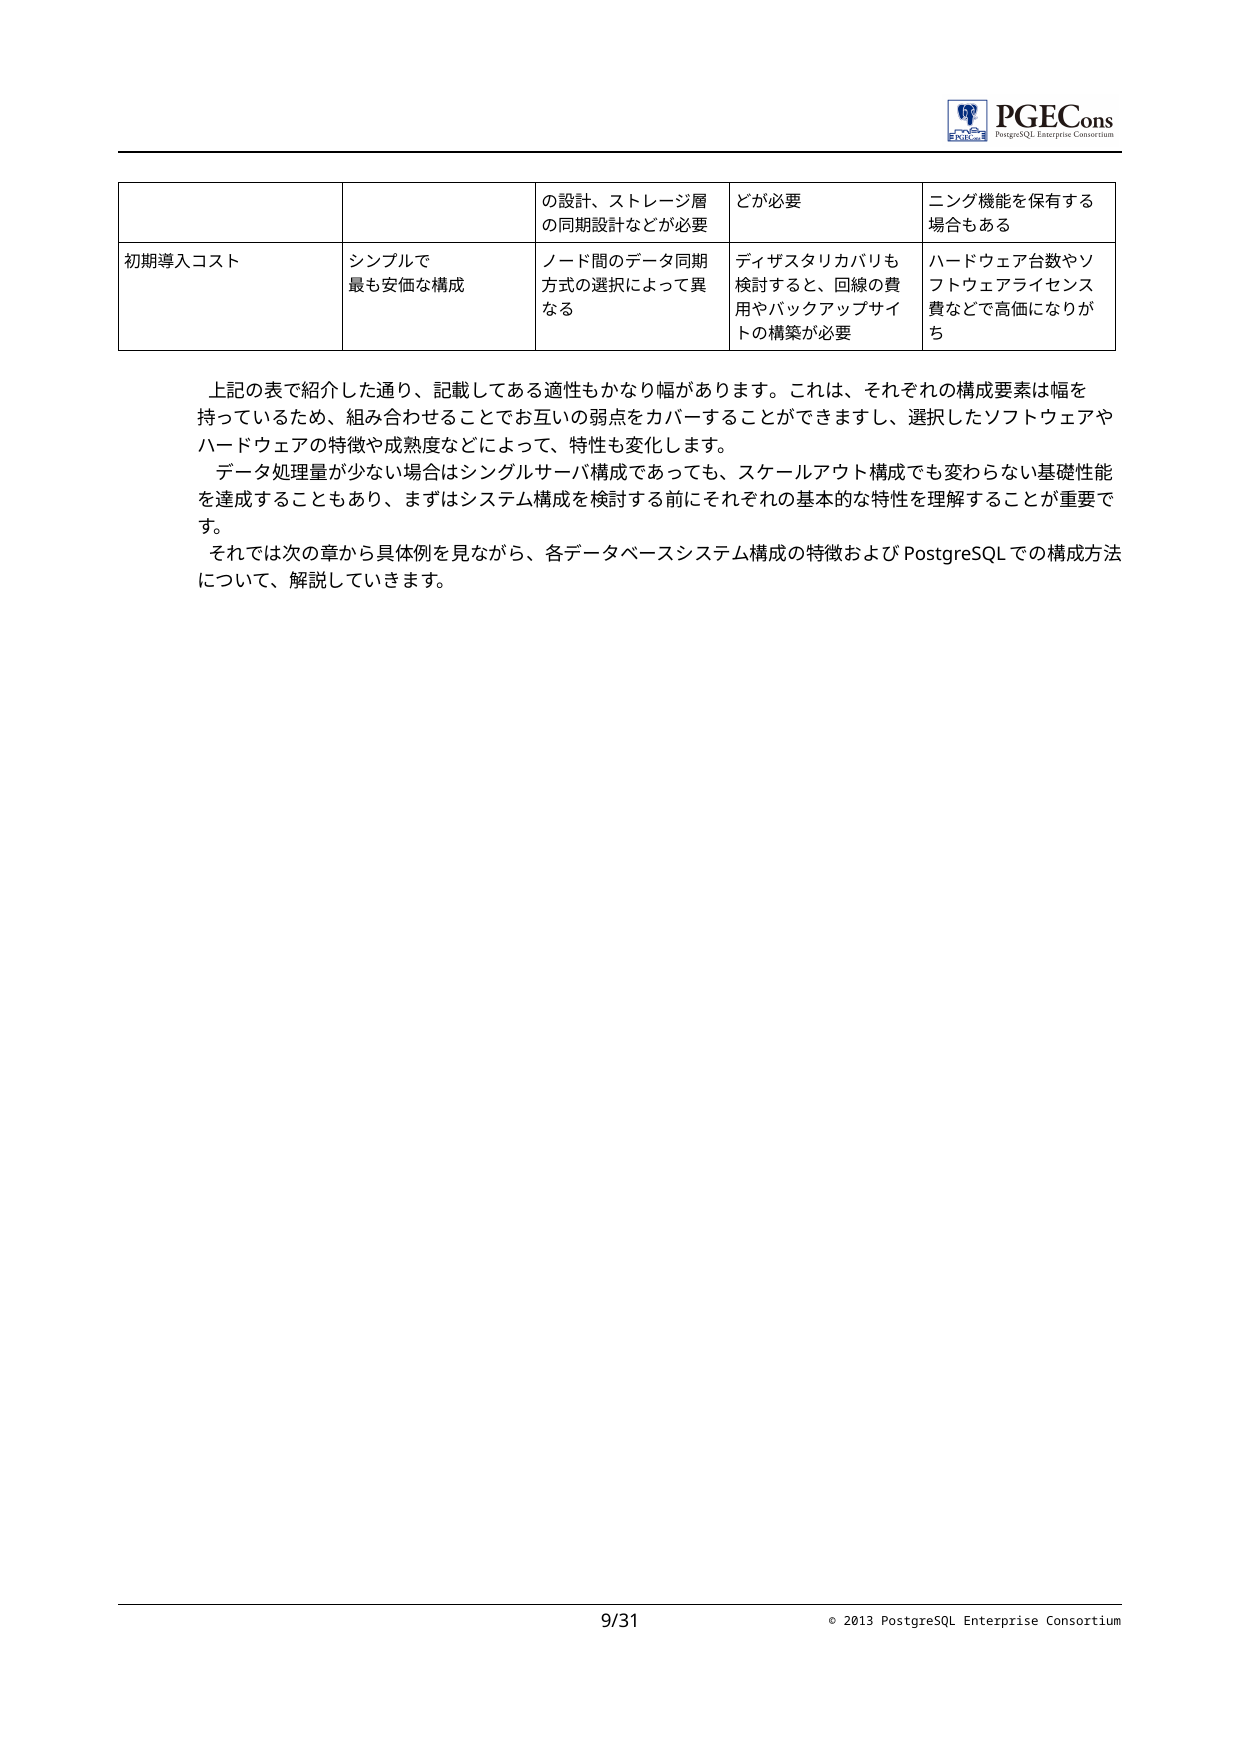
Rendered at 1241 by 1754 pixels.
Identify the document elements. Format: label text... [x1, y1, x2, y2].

table_cell の設計、ストレージ層の同期設計などが必要 [536, 183, 729, 242]
table_cell シンプルで 最も安価な構成 [343, 243, 535, 350]
text それでは次の章から具体例を見ながら、各データベースシステム構成の特徴およびPostgreSQLでの構成方法について、解説していきます。 [197, 539, 1122, 593]
table_cell ノード間のデータ同期方式の選択によって異なる [536, 243, 729, 350]
table_cell ハードウェア台数やソフトウェアライセンス費などで高価になりがち [923, 243, 1115, 350]
text 上記の表で紹介した通り、記載してある適性もかなり幅があります。これは、それぞれの構成要素は幅を持っているため、組み合わせることでお互いの弱点をカバーすることができますし、選択したソフトウェアやハードウェアの特徴や成熟度などによって、特性も変化します。 データ処理量が少ない場合はシングルサーバ構成であっても、スケールアウト構成でも変わらない基礎性能を達成することもあり、まずはシステム構成を検討する前にそれぞれの基本的な特性を理解することが重要です。 [197, 376, 1122, 539]
table_cell ディザスタリカバリも検討すると、回線の費用やバックアップサイトの構築が必要 [730, 243, 922, 350]
table_cell [119, 183, 342, 242]
table_cell 初期導入コスト [119, 243, 342, 350]
table_cell [343, 183, 535, 242]
table_cell どが必要 [730, 183, 922, 242]
table_cell ニング機能を保有する場合もある [923, 183, 1115, 242]
picture [941, 94, 1119, 147]
